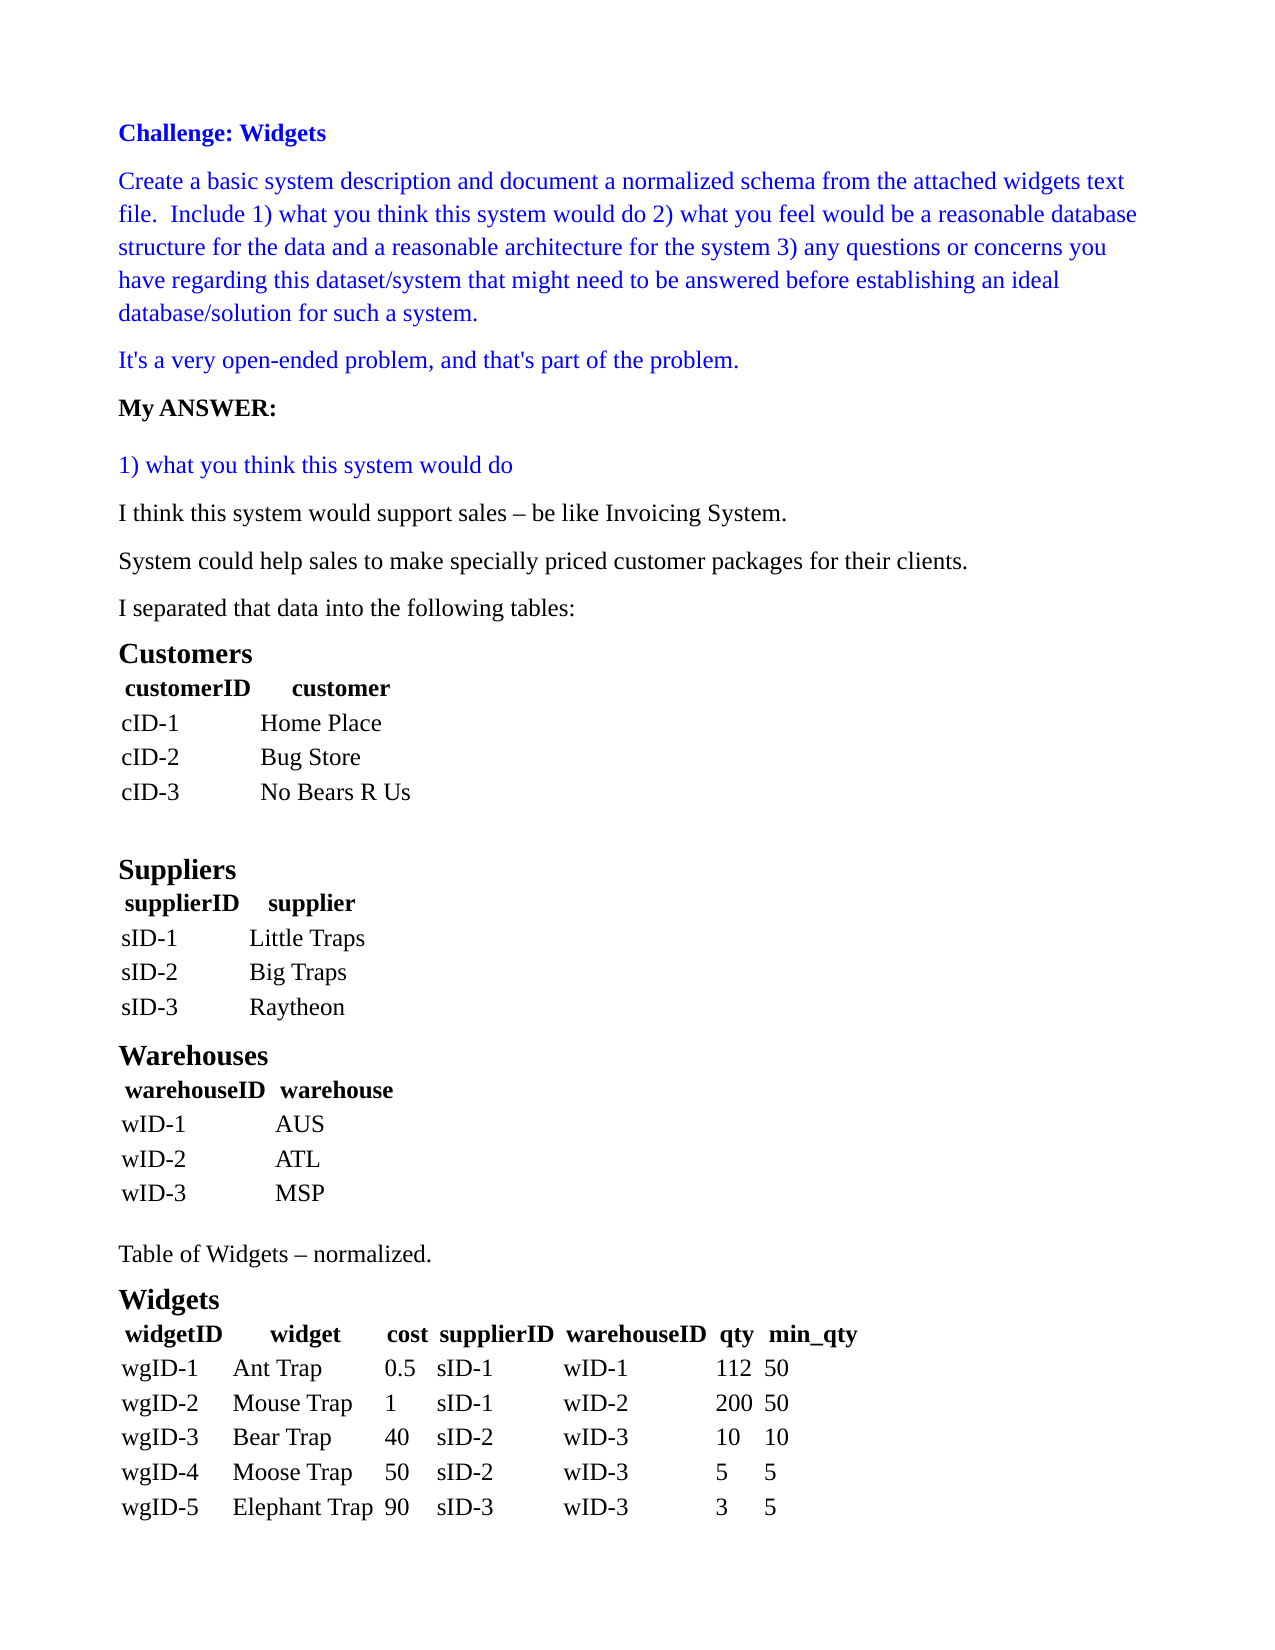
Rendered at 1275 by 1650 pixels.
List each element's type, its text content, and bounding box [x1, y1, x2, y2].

subtitle Widgets [118, 1282, 1157, 1316]
text 1) what you think this system would do [118, 451, 1157, 479]
table_cell 90 [381, 1489, 434, 1523]
table_cell wID-3 [118, 1176, 272, 1210]
table_cell No Bears R Us [257, 774, 424, 808]
table_header warehouse [272, 1072, 401, 1106]
table_cell Bear Trap [230, 1420, 381, 1454]
table_cell Moose Trap [230, 1454, 381, 1489]
table_cell MSP [272, 1176, 401, 1210]
table_cell Mouse Trap [230, 1385, 381, 1419]
table_cell wID-3 [560, 1420, 712, 1454]
table_cell sID-1 [434, 1350, 560, 1385]
table_cell Home Place [257, 705, 424, 739]
table_cell wID-2 [118, 1141, 272, 1176]
table_cell 10 [761, 1420, 865, 1454]
table_cell wID-1 [118, 1106, 272, 1141]
table_cell wgID-2 [118, 1385, 229, 1419]
table_cell 3 [713, 1489, 761, 1523]
table_cell 40 [381, 1420, 434, 1454]
table_header warehouseID [118, 1072, 272, 1106]
text Create a basic system description and document a normalized schema from the attached widgets text file. Include 1) what you think this system would do 2) what you feel would be a reasonable database structure for the data and a reasonable architecture for the system 3) any questions or concerns you have regarding this dataset/system that might need to be answered before establishing an ideal database/solution for such a system. [118, 166, 1157, 327]
table_header widgetID [118, 1316, 229, 1350]
table_cell Elephant Trap [230, 1489, 381, 1523]
subtitle Customers [118, 637, 1157, 670]
text System could help sales to make specially priced customer packages for their clients. [118, 546, 1157, 574]
table_cell sID-1 [118, 920, 246, 954]
text I think this system would support sales – be like Invoicing System. [118, 498, 1157, 527]
table_cell Raytheon [246, 989, 378, 1024]
text It's a very open-ended problem, and that's part of the problem. [118, 345, 1157, 374]
table_cell cID-3 [118, 774, 257, 808]
table_cell ATL [272, 1141, 401, 1176]
table_header min_qty [761, 1316, 865, 1350]
table_cell sID-2 [118, 955, 246, 989]
text My ANSWER: [118, 393, 1157, 422]
table_header qty [713, 1316, 761, 1350]
table_cell sID-3 [118, 989, 246, 1024]
text I separated that data into the following tables: [118, 593, 1157, 622]
text Challenge: Widgets [118, 118, 1157, 147]
table_header cost [381, 1316, 434, 1350]
table_cell wID-3 [560, 1454, 712, 1489]
table_header customer [257, 670, 424, 705]
table_cell 5 [713, 1454, 761, 1489]
table_cell sID-3 [434, 1489, 560, 1523]
table_cell sID-2 [434, 1420, 560, 1454]
table_cell 200 [713, 1385, 761, 1419]
table_cell Bug Store [257, 739, 424, 774]
subtitle Warehouses [118, 1038, 1157, 1072]
table_header widget [230, 1316, 381, 1350]
table_cell 50 [761, 1385, 865, 1419]
table_cell wgID-3 [118, 1420, 229, 1454]
table_header supplier [246, 885, 378, 920]
table_cell 50 [381, 1454, 434, 1489]
table_header supplierID [434, 1316, 560, 1350]
table_cell wID-1 [560, 1350, 712, 1385]
table_cell cID-2 [118, 739, 257, 774]
table_cell 5 [761, 1454, 865, 1489]
table_cell 1 [381, 1385, 434, 1419]
table_cell wgID-5 [118, 1489, 229, 1523]
text Table of Widgets – normalized. [118, 1239, 1157, 1268]
subtitle Suppliers [118, 852, 1157, 885]
table_cell Big Traps [246, 955, 378, 989]
table_cell Ant Trap [230, 1350, 381, 1385]
table_cell 50 [761, 1350, 865, 1385]
table_cell 5 [761, 1489, 865, 1523]
table_cell wID-2 [560, 1385, 712, 1419]
table_cell cID-1 [118, 705, 257, 739]
table_cell 0.5 [381, 1350, 434, 1385]
table_cell sID-2 [434, 1454, 560, 1489]
table_cell Little Traps [246, 920, 378, 954]
table_cell 112 [713, 1350, 761, 1385]
table_cell 10 [713, 1420, 761, 1454]
table_cell AUS [272, 1106, 401, 1141]
table_cell sID-1 [434, 1385, 560, 1419]
table_header customerID [118, 670, 257, 705]
table_cell wID-3 [560, 1489, 712, 1523]
table_cell wgID-4 [118, 1454, 229, 1489]
table_cell wgID-1 [118, 1350, 229, 1385]
table_header supplierID [118, 885, 246, 920]
table_header warehouseID [560, 1316, 712, 1350]
